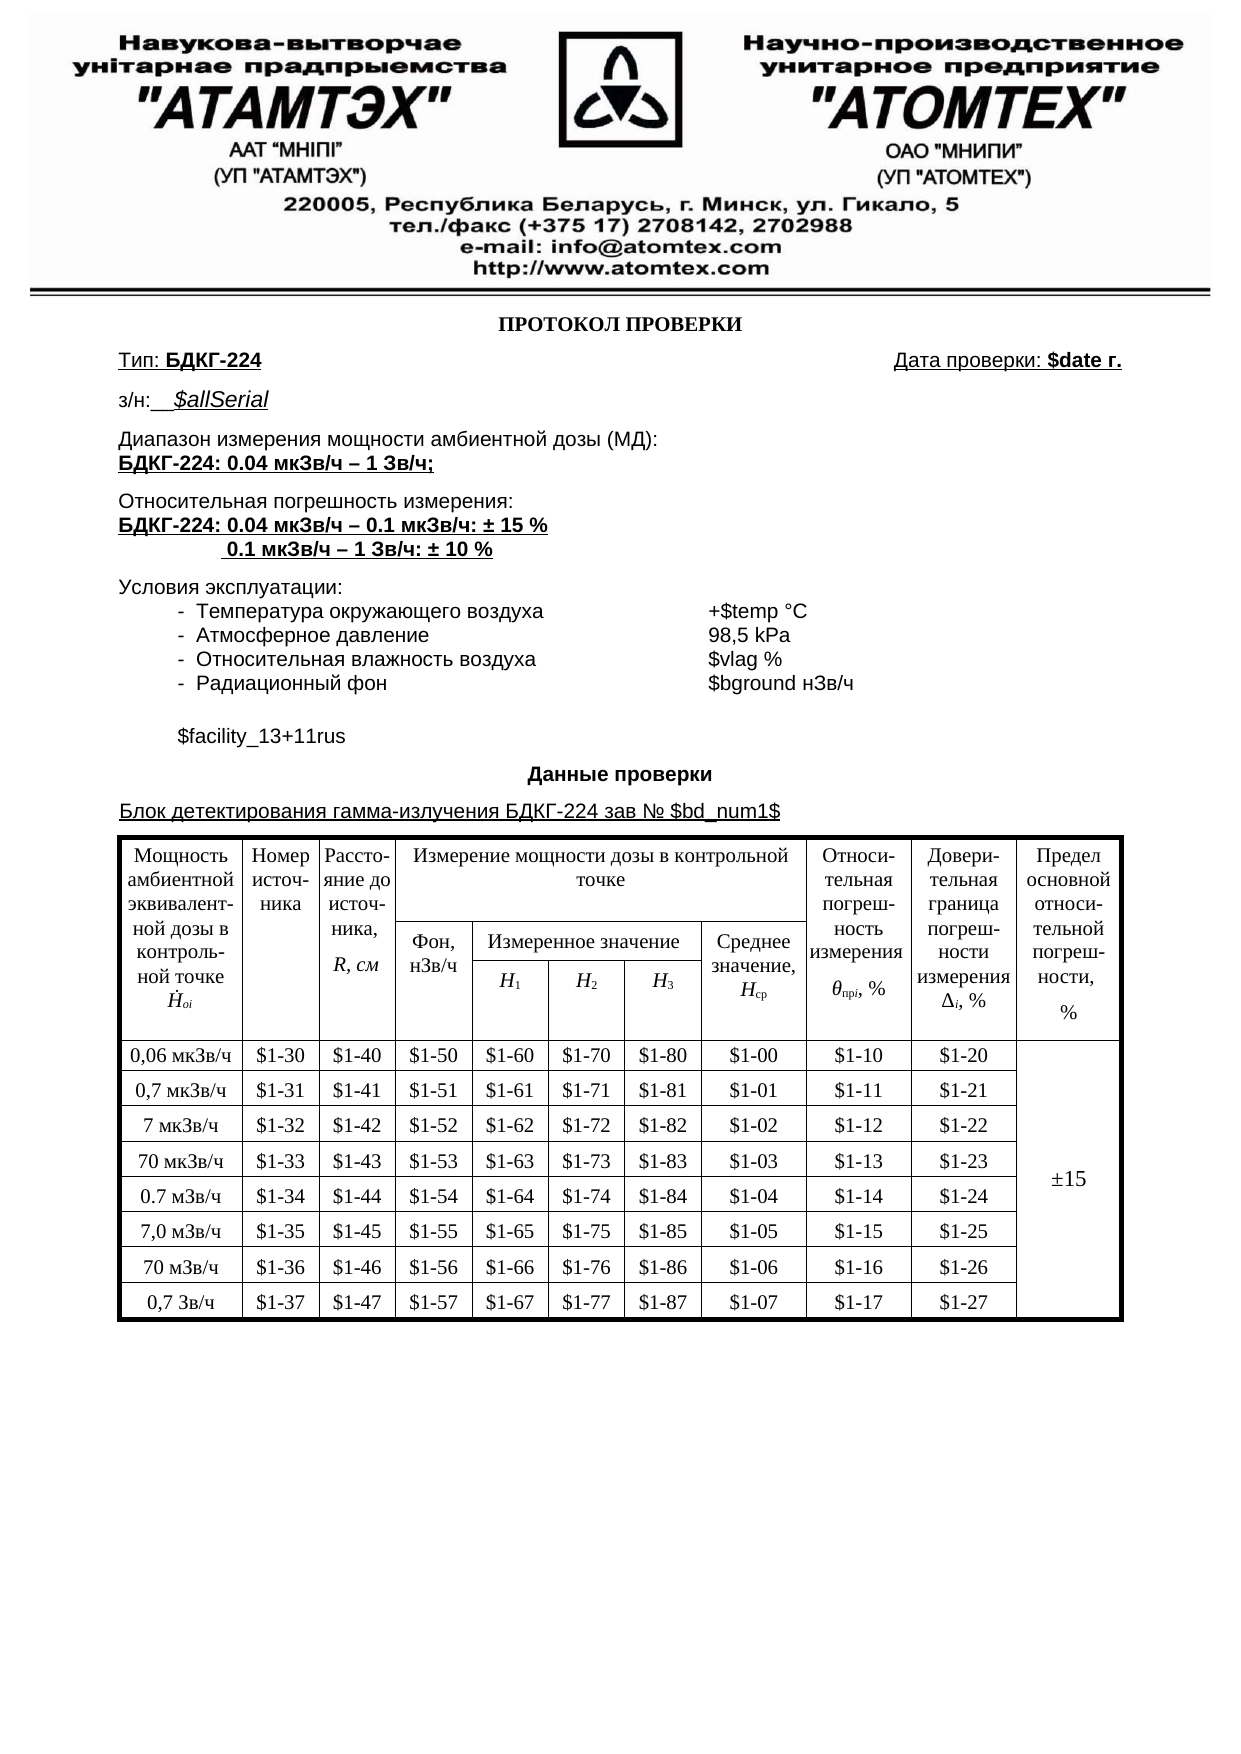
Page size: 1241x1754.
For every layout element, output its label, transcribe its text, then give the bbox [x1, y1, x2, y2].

table_cell $1-37 [243, 1283, 319, 1317]
text - Температура окружающего воздуха +$temp °C [177, 599, 1122, 623]
table_cell $1-66 [473, 1247, 548, 1282]
text з/н:__$allSerial [118, 386, 1122, 412]
table_cell $1-52 [396, 1106, 472, 1141]
table_cell ±15 [1017, 1041, 1119, 1317]
table_cell $1-73 [549, 1142, 624, 1176]
table_cell $1-24 [912, 1177, 1016, 1211]
text - Радиационный фон $bground нЗв/ч [177, 671, 1122, 695]
table_cell $1-83 [625, 1142, 701, 1176]
table_cell 7 мкЗв/ч [122, 1106, 242, 1141]
table_cell Измерение мощности дозы в контрольной точке [396, 840, 806, 921]
table_cell $1-41 [320, 1071, 395, 1105]
table_cell $1-64 [473, 1177, 548, 1211]
table_cell $1-13 [807, 1142, 911, 1176]
text Относительная погрешность измерения: [118, 489, 1122, 513]
table_cell Относи-тельная погреш-ность измерения θпрi, % [807, 840, 911, 1040]
table_cell $1-82 [625, 1106, 701, 1141]
table_cell $1-34 [243, 1177, 319, 1211]
table_cell $1-15 [807, 1212, 911, 1246]
table_cell $1-20 [912, 1041, 1016, 1070]
table_cell $1-31 [243, 1071, 319, 1105]
table_cell $1-86 [625, 1247, 701, 1282]
table_cell Измеренное значение [473, 922, 701, 960]
table_cell $1-22 [912, 1106, 1016, 1141]
table_cell $1-21 [912, 1071, 1016, 1105]
text Диапазон измерения мощности амбиентной дозы (МД): [118, 427, 1122, 451]
table_cell $1-27 [912, 1283, 1016, 1317]
table_cell Предел основной относи-тельной погреш-ности, % [1017, 840, 1119, 1040]
table_cell $1-65 [473, 1212, 548, 1246]
table_cell $1-61 [473, 1071, 548, 1105]
table_cell $1-71 [549, 1071, 624, 1105]
table_cell 0,06 мкЗв/ч [122, 1041, 242, 1070]
table_cell $1-72 [549, 1106, 624, 1141]
table_cell $1-87 [625, 1283, 701, 1317]
table_cell H2 [549, 961, 624, 1040]
table_cell $1-25 [912, 1212, 1016, 1246]
table_cell $1-75 [549, 1212, 624, 1246]
table_cell $1-10 [807, 1041, 911, 1070]
table_cell $1-81 [625, 1071, 701, 1105]
table_cell $1-70 [549, 1041, 624, 1070]
table_cell Среднее значение, Hср [702, 922, 806, 1040]
text - Атмосферное давление 98,5 kPa [177, 623, 1122, 647]
table_cell $1-30 [243, 1041, 319, 1070]
text $facility_13+11rus [118, 724, 1122, 748]
table_cell $1-55 [396, 1212, 472, 1246]
table_cell $1-84 [625, 1177, 701, 1211]
table_cell $1-67 [473, 1283, 548, 1317]
table_cell 0,7 Зв/ч [122, 1283, 242, 1317]
table_cell $1-53 [396, 1142, 472, 1176]
table_cell $1-01 [702, 1071, 806, 1105]
table_cell $1-02 [702, 1106, 806, 1141]
text БДКГ-224: 0.04 мкЗв/ч – 0.1 мкЗв/ч: ± 15 % [118, 513, 1122, 537]
table_cell $1-57 [396, 1283, 472, 1317]
table_cell $1-62 [473, 1106, 548, 1141]
table_cell $1-32 [243, 1106, 319, 1141]
table_cell $1-23 [912, 1142, 1016, 1176]
table_cell Номер источ-ника [243, 840, 319, 1040]
table_cell $1-03 [702, 1142, 806, 1176]
table_cell Рассто-яние до источ-ника, R, см [320, 840, 395, 1040]
table_cell $1-63 [473, 1142, 548, 1176]
table_cell $1-80 [625, 1041, 701, 1070]
table_cell Довери-тельная граница погреш-ности измерения Δi, % [912, 840, 1016, 1040]
table_cell H3 [625, 961, 701, 1040]
table_cell $1-60 [473, 1041, 548, 1070]
table_cell Мощность амбиентной эквивалент-ной дозы в контроль-ной точке Ḣoi [122, 840, 242, 1040]
table_cell $1-85 [625, 1212, 701, 1246]
table_cell 0,7 мкЗв/ч [122, 1071, 242, 1105]
table_cell $1-45 [320, 1212, 395, 1246]
table_cell $1-11 [807, 1071, 911, 1105]
table_cell $1-44 [320, 1177, 395, 1211]
table_cell $1-00 [702, 1041, 806, 1070]
table_cell $1-12 [807, 1106, 911, 1141]
table_cell $1-36 [243, 1247, 319, 1282]
table_cell $1-47 [320, 1283, 395, 1317]
picture [29, 12, 1211, 298]
table_cell $1-43 [320, 1142, 395, 1176]
table_cell $1-51 [396, 1071, 472, 1105]
table_cell Фон, нЗв/ч [396, 922, 472, 1040]
table_cell $1-77 [549, 1283, 624, 1317]
table_cell $1-06 [702, 1247, 806, 1282]
table_cell $1-33 [243, 1142, 319, 1176]
text БДКГ-224: 0.04 мкЗв/ч – 1 Зв/ч; [118, 451, 1122, 474]
text ПРОТОКОЛ ПРОВЕРКИ [118, 312, 1122, 336]
text - Относительная влажность воздуха $vlag % [177, 647, 1122, 671]
table_cell $1-07 [702, 1283, 806, 1317]
table_cell $1-35 [243, 1212, 319, 1246]
table_cell $1-40 [320, 1041, 395, 1070]
table_cell $1-16 [807, 1247, 911, 1282]
table_cell $1-04 [702, 1177, 806, 1211]
table_cell $1-56 [396, 1247, 472, 1282]
table_cell $1-17 [807, 1283, 911, 1317]
table_cell $1-14 [807, 1177, 911, 1211]
text Тип: БДКГ-224 Дата проверки: $date г. [118, 348, 1122, 372]
table_cell H1 [473, 961, 548, 1040]
table_cell $1-74 [549, 1177, 624, 1211]
table_cell 70 мкЗв/ч [122, 1142, 242, 1176]
table_cell $1-42 [320, 1106, 395, 1141]
table_cell 70 мЗв/ч [122, 1247, 242, 1282]
table_cell 7,0 мЗв/ч [122, 1212, 242, 1246]
table_cell $1-54 [396, 1177, 472, 1211]
text Данные проверки [118, 762, 1122, 786]
table_cell $1-50 [396, 1041, 472, 1070]
table_cell $1-46 [320, 1247, 395, 1282]
table_cell $1-76 [549, 1247, 624, 1282]
table_cell $1-05 [702, 1212, 806, 1246]
table_cell $1-26 [912, 1247, 1016, 1282]
text 0.1 мкЗв/ч – 1 Зв/ч: ± 10 % [118, 537, 1122, 561]
text Условия эксплуатации: [118, 575, 1122, 599]
table_cell 0.7 мЗв/ч [122, 1177, 242, 1211]
table_header Блок детектирования гамма-излучения БДКГ-224 зав № $bd_num1$ [119, 786, 1121, 835]
